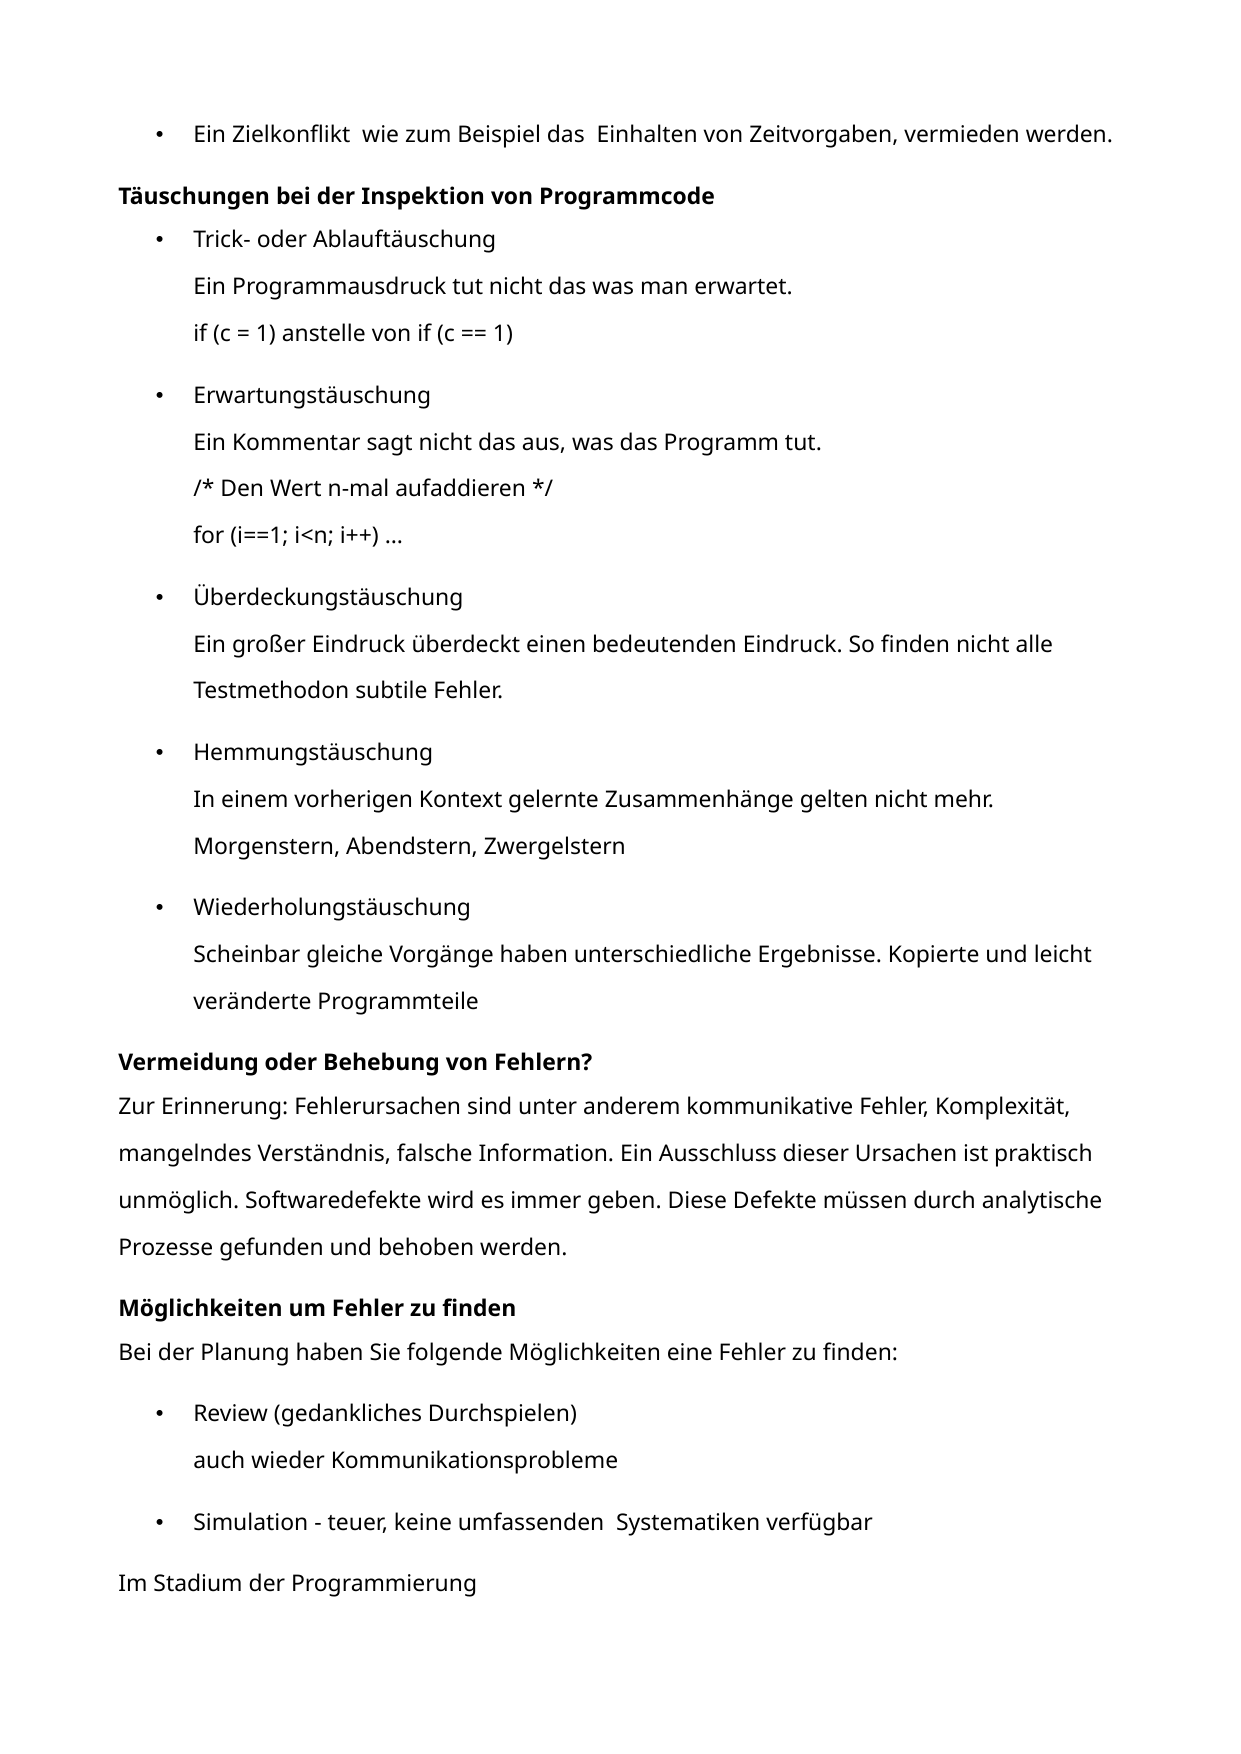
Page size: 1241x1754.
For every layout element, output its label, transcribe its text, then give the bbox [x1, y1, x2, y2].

list Review (gedankliches Durchspielen) auch wieder Kommunikationsprobleme [156, 1397, 1122, 1475]
list Hemmungstäuschung In einem vorherigen Kontext gelernte Zusammenhänge gelten nicht mehr. Morgenstern, Abendstern, Zwergelstern [156, 736, 1122, 861]
text Bei der Planung haben Sie folgende Möglichkeiten eine Fehler zu finden: [118, 1336, 1122, 1367]
list Simulation - teuer, keine umfassenden Systematiken verfügbar [156, 1506, 1122, 1537]
list Erwartungstäuschung Ein Kommentar sagt nicht das aus, was das Programm tut. /* Den Wert n-mal aufaddieren */ for (i==1; i<n; i++) … [156, 378, 1122, 550]
list Wiederholungstäuschung Scheinbar gleiche Vorgänge haben unterschiedliche Ergebnisse. Kopierte und leicht veränderte Programmteile [156, 891, 1122, 1016]
list Überdeckungstäuschung Ein großer Eindruck überdeckt einen bedeutenden Eindruck. So finden nicht alle Testmethodon subtile Fehler. [156, 581, 1122, 706]
subtitle Vermeidung oder Behebung von Fehlern? [118, 1046, 1122, 1077]
list Ein Zielkonflikt wie zum Beispiel das Einhalten von Zeitvorgaben, vermieden werden. [156, 118, 1122, 149]
subtitle Täuschungen bei der Inspektion von Programmcode [118, 179, 1122, 211]
list Trick- oder Ablauftäuschung Ein Programmausdruck tut nicht das was man erwartet. if (c = 1) anstelle von if (c == 1) [156, 223, 1122, 348]
text Im Stadium der Programmierung [118, 1567, 1122, 1598]
subtitle Möglichkeiten um Fehler zu finden [118, 1292, 1122, 1323]
text Zur Erinnerung: Fehlerursachen sind unter anderem kommunikative Fehler, Komplexität, mangelndes Verständnis, falsche Information. Ein Ausschluss dieser Ursachen ist praktisch unmöglich. Softwaredefekte wird es immer geben. Diese Defekte müssen durch analytische Prozesse gefunden und behoben werden. [118, 1090, 1122, 1262]
